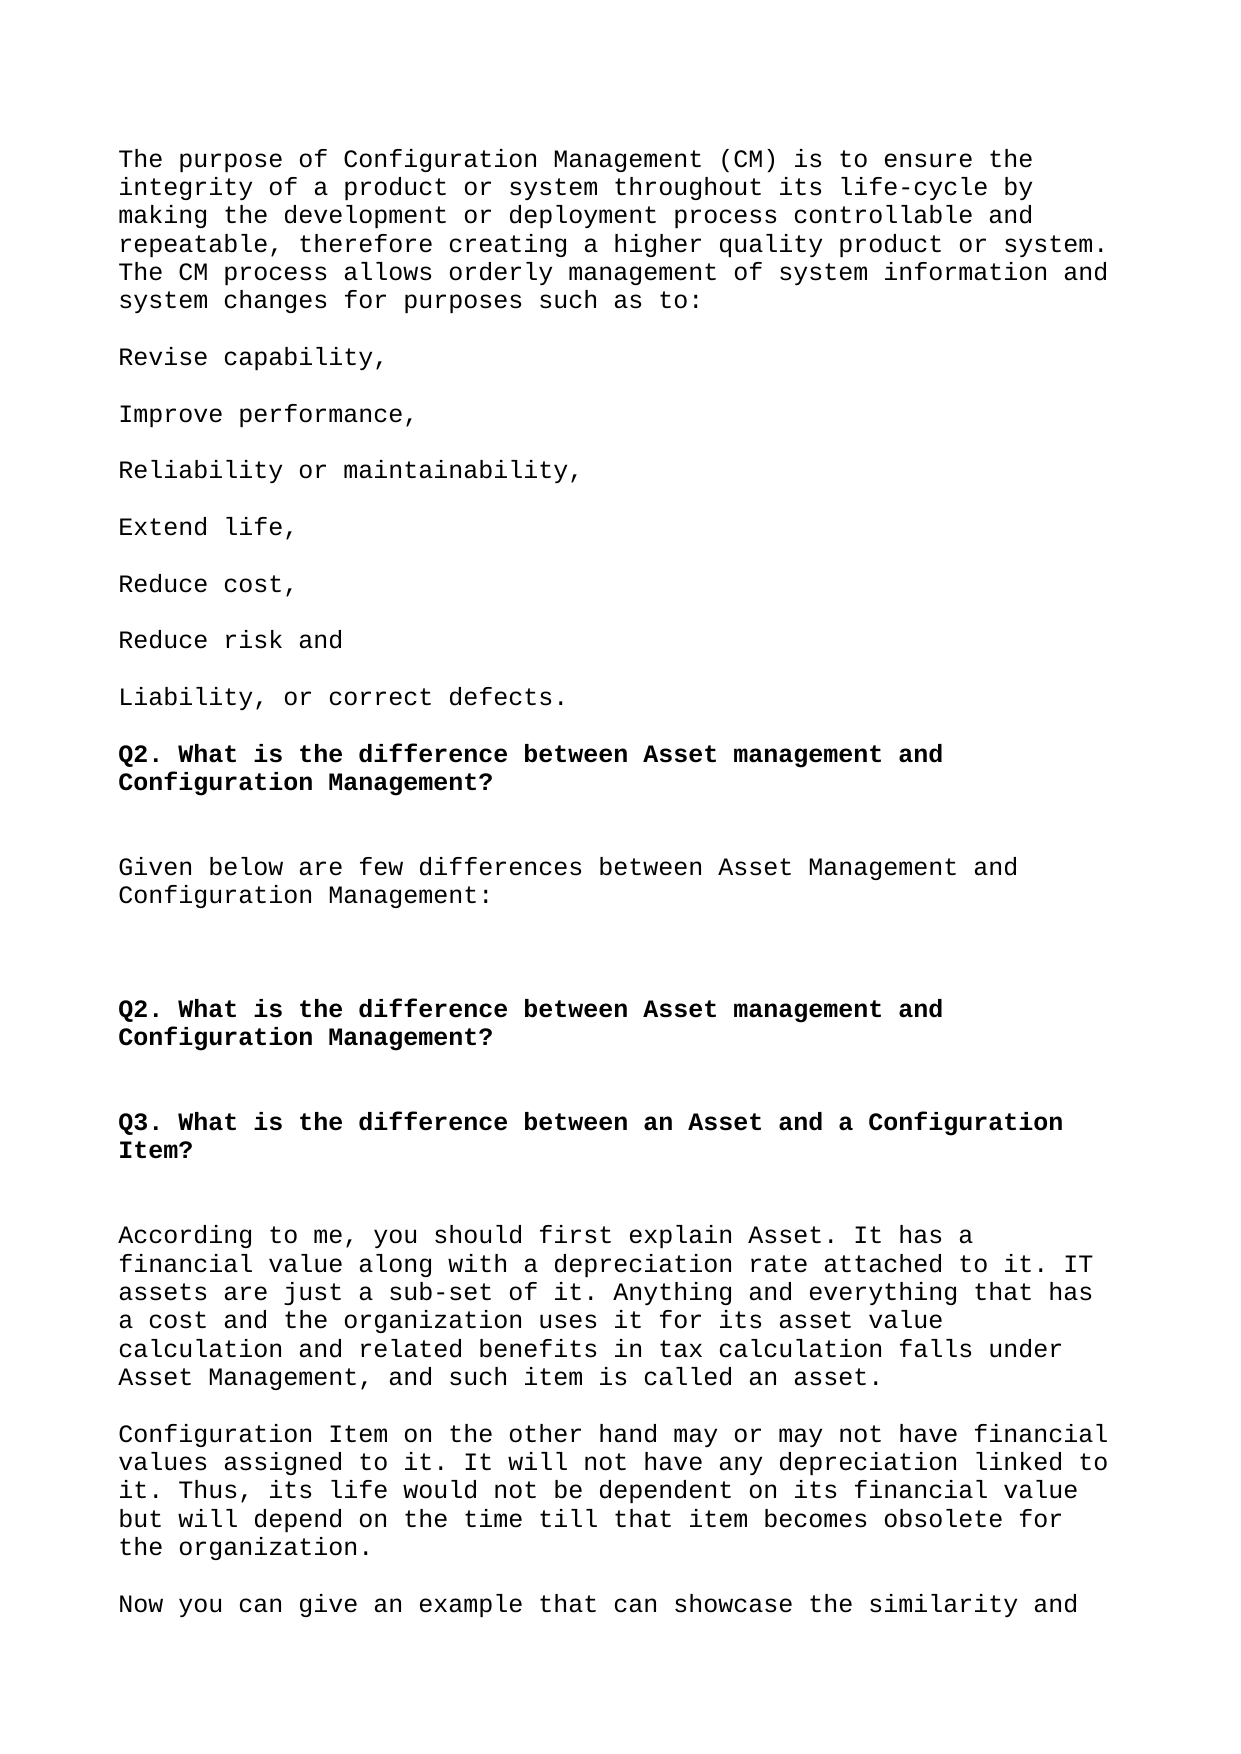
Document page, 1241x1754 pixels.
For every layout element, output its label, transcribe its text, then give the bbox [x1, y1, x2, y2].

text Reliability or maintainability, [118, 458, 1122, 486]
text Now you can give an example that can showcase the similarity and [118, 1591, 1122, 1620]
text Reduce risk and [118, 628, 1122, 656]
text Extend life, [118, 515, 1122, 543]
text Configuration Item on the other hand may or may not have financial values assigned to it. It will not have any depreciation linked to it. Thus, its life would not be dependent on its financial value but will depend on the time till that item becomes obsolete for the organization. [118, 1421, 1122, 1563]
text Liability, or correct defects. [118, 685, 1122, 713]
text Reduce cost, [118, 571, 1122, 600]
text Q2. What is the difference between Asset management and Configuration Management? [118, 996, 1122, 1053]
text According to me, you should first explain Asset. It has a financial value along with a depreciation rate attached to it. IT assets are just a sub-set of it. Anything and everything that has a cost and the organization uses it for its asset value calculation and related benefits in tax calculation falls under Asset Management, and such item is called an asset. [118, 1223, 1122, 1393]
text Improve performance, [118, 401, 1122, 430]
text Given below are few differences between Asset Management and Configuration Management: [118, 855, 1122, 911]
text The purpose of Configuration Management (CM) is to ensure the integrity of a product or system throughout its life-cycle by making the development or deployment process controllable and repeatable, therefore creating a higher quality product or system. The CM process allows orderly management of system information and system changes for purposes such as to: [118, 146, 1122, 316]
text Revise capability, [118, 345, 1122, 373]
text Q3. What is the difference between an Asset and a Configuration Item? [118, 1110, 1122, 1166]
text Q2. What is the difference between Asset management and Configuration Management? [118, 741, 1122, 798]
